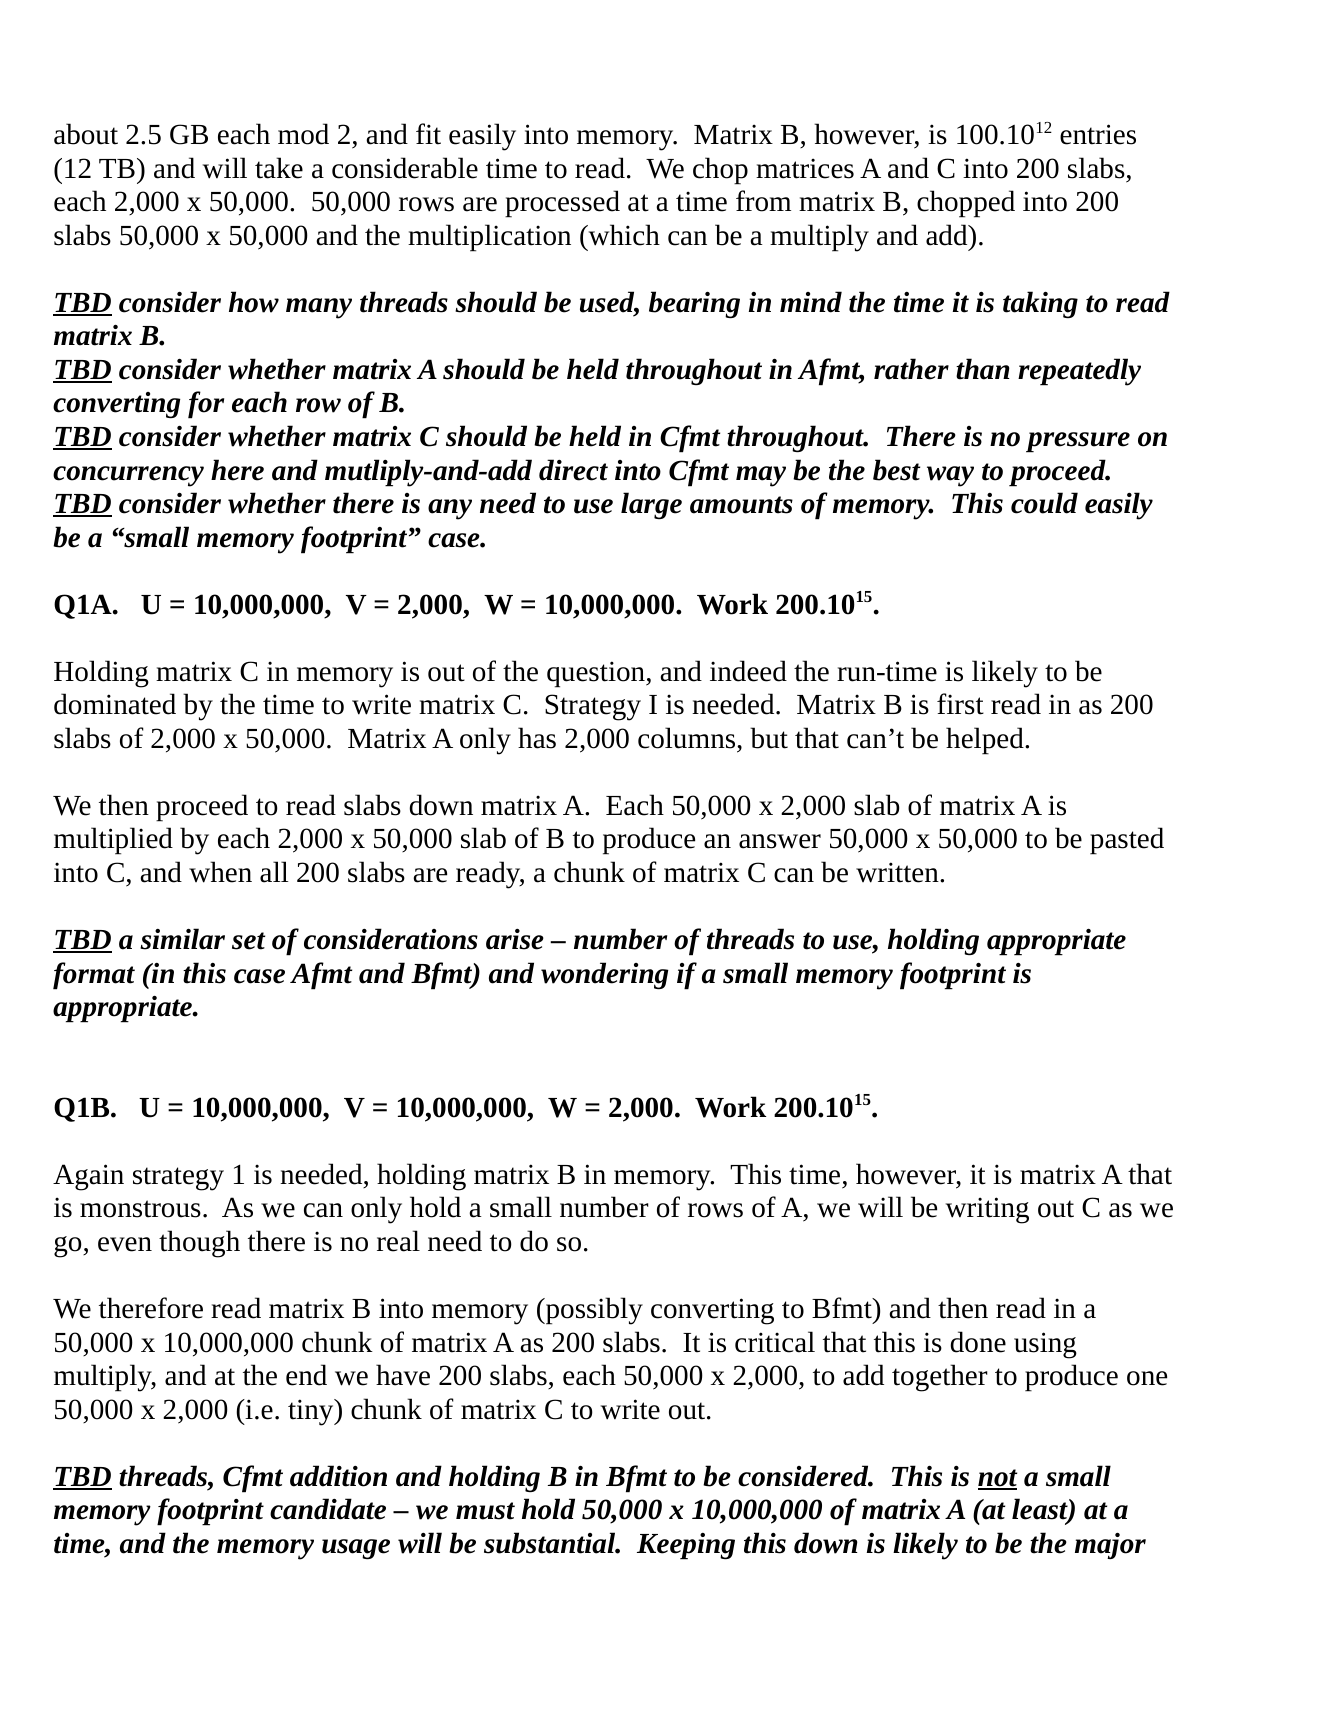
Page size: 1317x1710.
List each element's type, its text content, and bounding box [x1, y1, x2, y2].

text TBD consider whether matrix A should be held throughout in Afmt, rather than repeatedly converting for each row of B. [53, 352, 1174, 419]
text TBD consider whether matrix C should be held in Cfmt throughout. There is no pressure on concurrency here and mutliply-and-add direct into Cfmt may be the best way to proceed. [53, 419, 1174, 486]
text about 2.5 GB each mod 2, and fit easily into memory. Matrix B, however, is 100.1012 entries (12 TB) and will take a considerable time to read. We chop matrices A and C into 200 slabs, each 2,000 x 50,000. 50,000 rows are processed at a time from matrix B, chopped into 200 slabs 50,000 x 50,000 and the multiplication (which can be a multiply and add). [53, 117, 1174, 251]
text Q1A. U = 10,000,000, V = 2,000, W = 10,000,000. Work 200.1015. [53, 587, 1174, 620]
text TBD threads, Cfmt addition and holding B in Bfmt to be considered. This is not a small memory footprint candidate – we must hold 50,000 x 10,000,000 of matrix A (at least) at a time, and the memory usage will be substantial. Keeping this down is likely to be the major [53, 1459, 1174, 1559]
text Holding matrix C in memory is out of the question, and indeed the run-time is likely to be dominated by the time to write matrix C. Strategy I is needed. Matrix B is first read in as 200 slabs of 2,000 x 50,000. Matrix A only has 2,000 columns, but that can’t be helped. [53, 654, 1174, 754]
text We then proceed to read slabs down matrix A. Each 50,000 x 2,000 slab of matrix A is multiplied by each 2,000 x 50,000 slab of B to produce an answer 50,000 x 50,000 to be pasted into C, and when all 200 slabs are ready, a chunk of matrix C can be written. [53, 788, 1174, 889]
text Q1B. U = 10,000,000, V = 10,000,000, W = 2,000. Work 200.1015. [53, 1090, 1174, 1123]
text TBD a similar set of considerations arise – number of threads to use, holding appropriate format (in this case Afmt and Bfmt) and wondering if a small memory footprint is appropriate. [53, 922, 1174, 1023]
text TBD consider whether there is any need to use large amounts of memory. This could easily be a “small memory footprint” case. [53, 486, 1174, 553]
text Again strategy 1 is needed, holding matrix B in memory. This time, however, it is matrix A that is monstrous. As we can only hold a small number of rows of A, we will be writing out C as we go, even though there is no real need to do so. [53, 1157, 1174, 1258]
text We therefore read matrix B into memory (possibly converting to Bfmt) and then read in a 50,000 x 10,000,000 chunk of matrix A as 200 slabs. It is critical that this is done using multiply, and at the end we have 200 slabs, each 50,000 x 2,000, to add together to produce one 50,000 x 2,000 (i.e. tiny) chunk of matrix C to write out. [53, 1291, 1174, 1425]
text TBD consider how many threads should be used, bearing in mind the time it is taking to read matrix B. [53, 285, 1174, 352]
